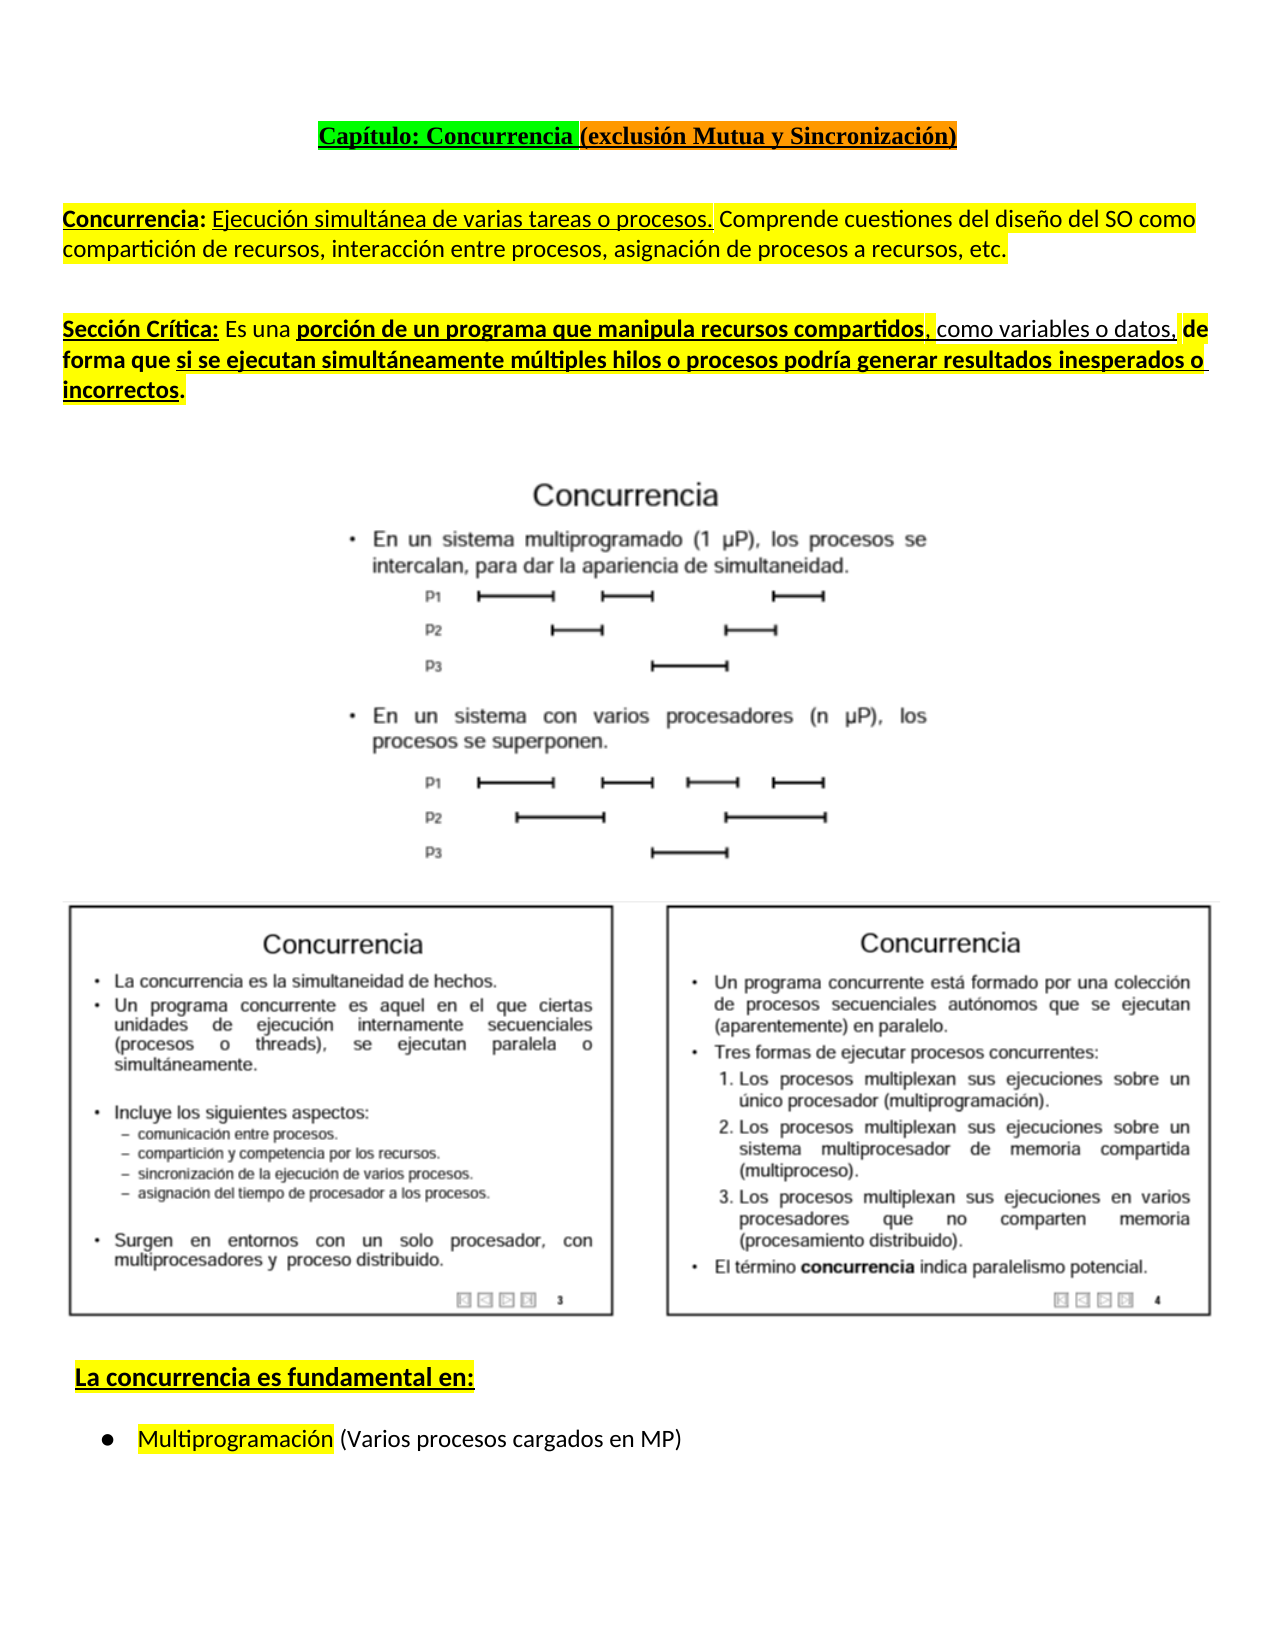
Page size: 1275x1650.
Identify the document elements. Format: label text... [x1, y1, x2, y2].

picture [62, 899, 1221, 1320]
text Concurrencia: Ejecución simultánea de varias tareas o procesos. Comprende cuestiones del diseño del SO como compartición de recursos, interacción entre procesos, asignación de procesos a recursos, etc. [62, 203, 1212, 264]
text La concurrencia es fundamental en: [75, 1360, 1190, 1393]
subtitle Capítulo: Concurrencia (exclusión Mutua y Sincronización) [63, 121, 1212, 150]
text Sección Crítica: Es una porción de un programa que manipula recursos compartidos, como variables o datos, de forma que si se ejecutan simultáneamente múltiples hilos o procesos podría generar resultados inesperados o incorrectos. [62, 313, 1212, 405]
list Multiprogramación (Varios procesos cargados en MP) [100, 1424, 1190, 1454]
picture [337, 454, 938, 891]
